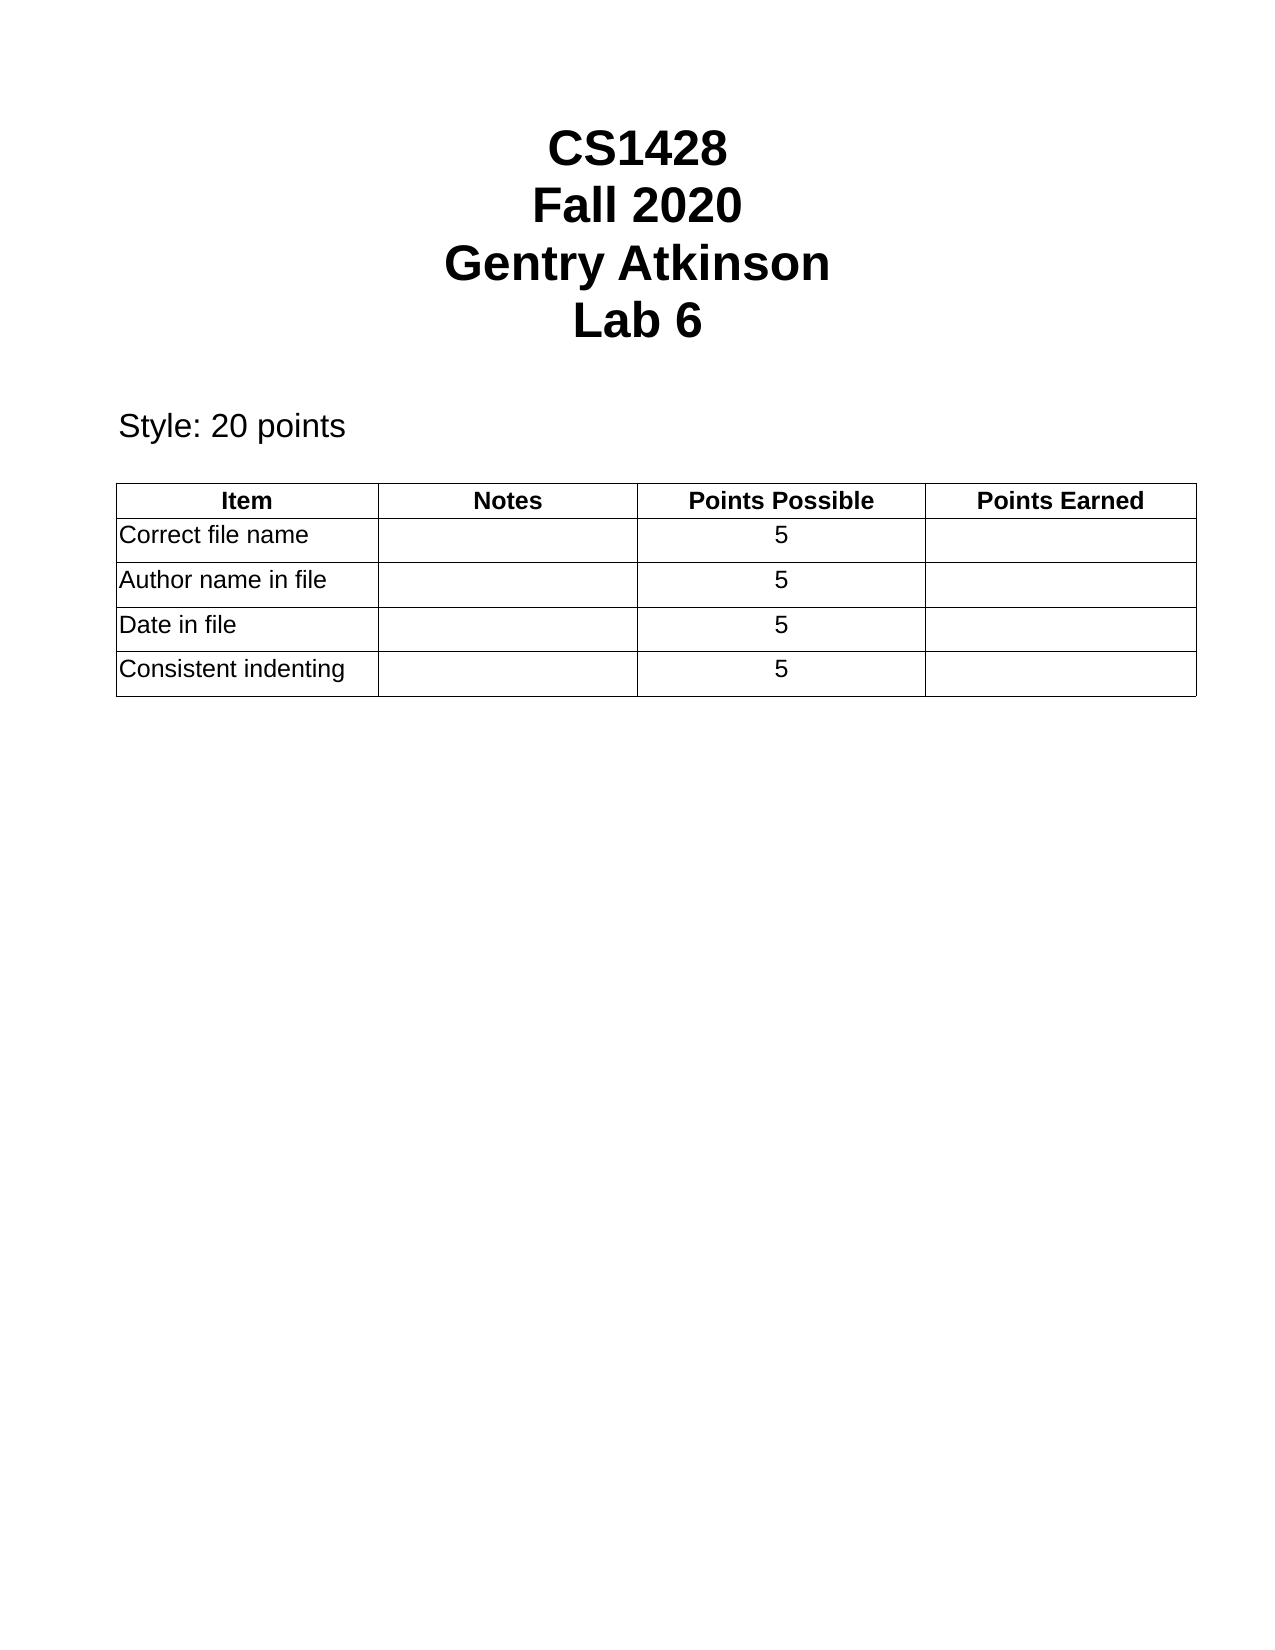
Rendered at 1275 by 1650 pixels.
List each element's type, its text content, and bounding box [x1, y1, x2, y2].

table_header Points Possible [638, 484, 925, 517]
table_cell Correct file name [117, 519, 378, 562]
table_cell [379, 652, 637, 696]
table_cell Author name in file [117, 563, 378, 607]
table_cell [926, 563, 1196, 607]
table_cell 5 [638, 563, 925, 607]
table_cell [926, 652, 1196, 696]
table_cell 5 [638, 519, 925, 562]
table_header Item [117, 484, 378, 517]
table_cell [379, 608, 637, 651]
table_cell Consistent indenting [117, 652, 378, 696]
table_cell [379, 563, 637, 607]
table_cell 5 [638, 608, 925, 651]
table_cell Date in file [117, 608, 378, 651]
table_header Points Earned [926, 484, 1196, 517]
table_cell 5 [638, 652, 925, 696]
text Lab 6 [118, 291, 1157, 348]
table_cell [379, 519, 637, 562]
text Gentry Atkinson [118, 233, 1157, 291]
table_cell [926, 608, 1196, 651]
text CS1428 [118, 118, 1157, 176]
table_cell [926, 519, 1196, 562]
text Style: 20 points [118, 406, 1157, 444]
text Fall 2020 [118, 176, 1157, 233]
table_header Notes [379, 484, 637, 517]
